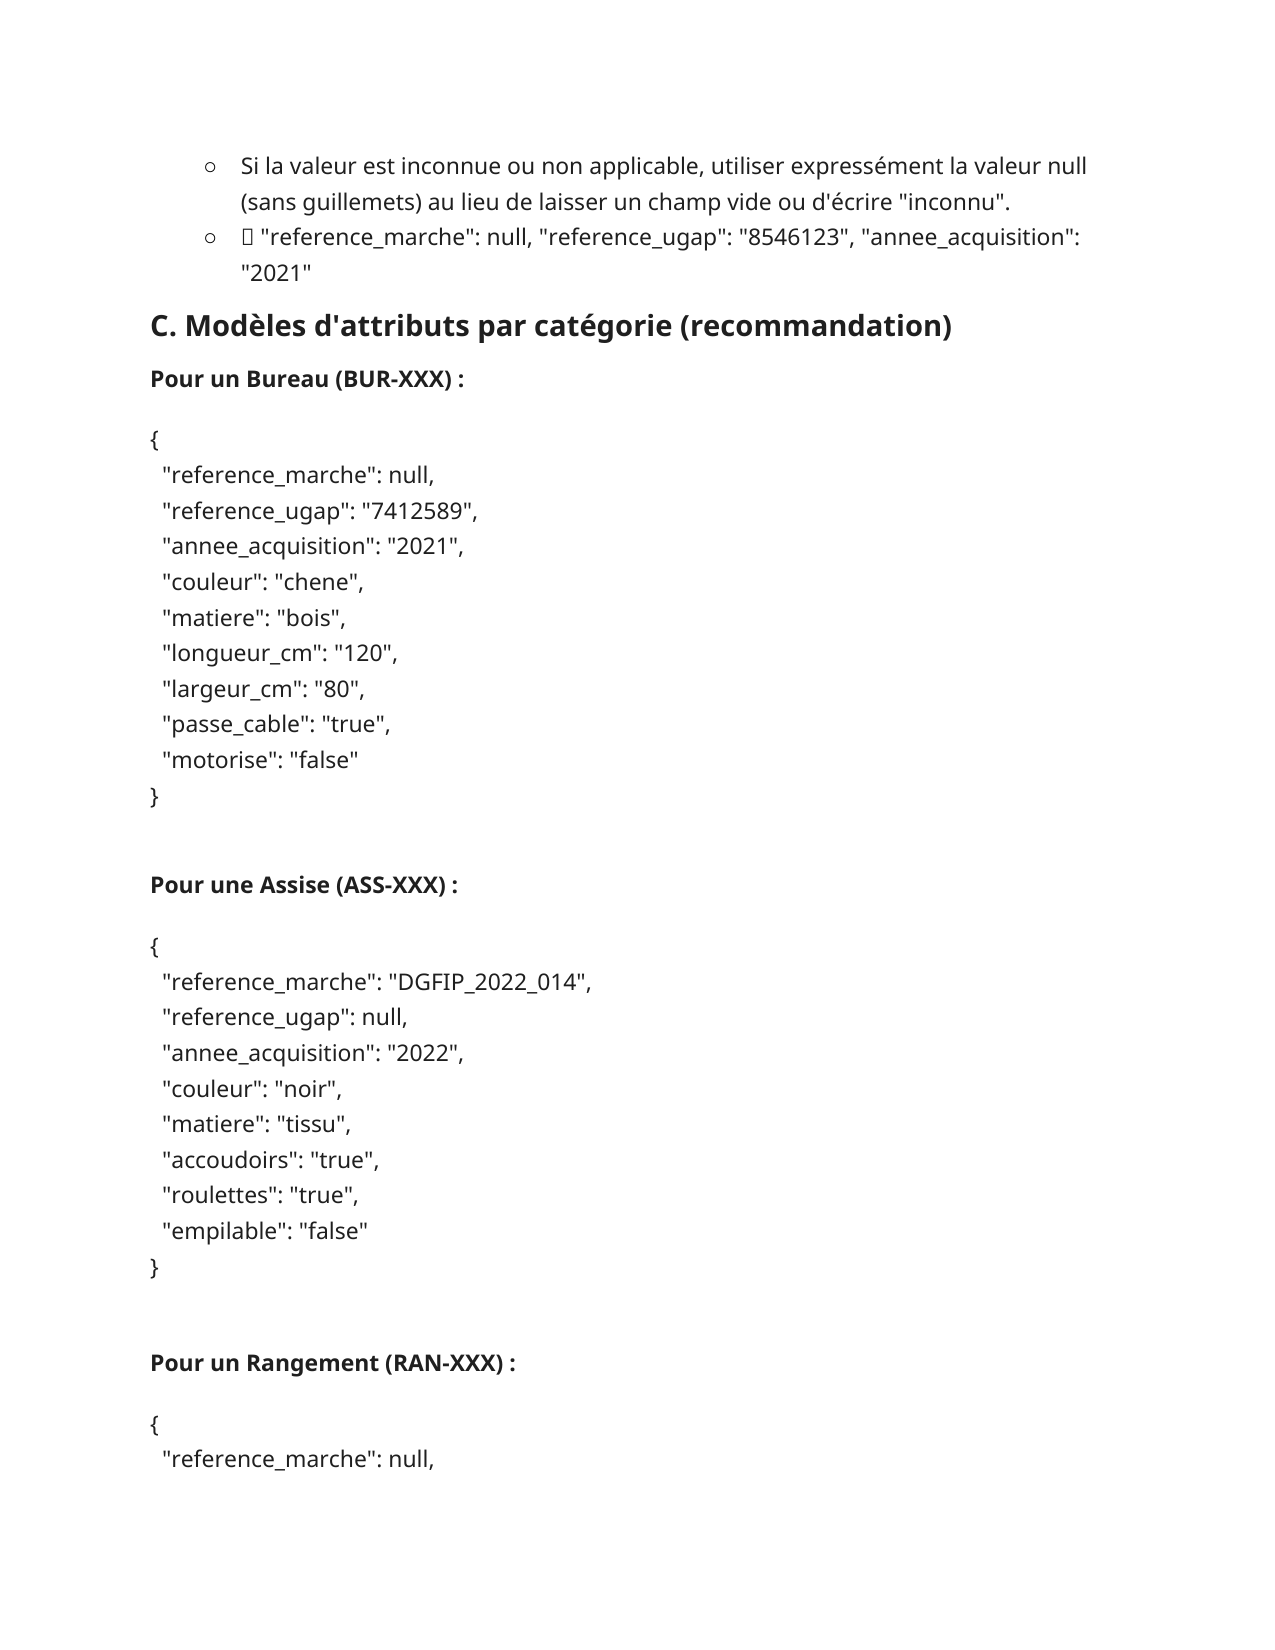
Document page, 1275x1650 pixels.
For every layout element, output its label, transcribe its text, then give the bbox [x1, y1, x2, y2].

text { "reference_marche": null, "reference_ugap": "7412589", "annee_acquisition": "2021", "couleur": "chene", "matiere": "bois", "longueur_cm": "120", "largeur_cm": "80", "passe_cable": "true", "motorise": "false" } [150, 423, 1125, 841]
subtitle C. Modèles d'attributs par catégorie (recommandation) [150, 305, 1125, 345]
list ✅ "reference_marche": null, "reference_ugap": "8546123", "annee_acquisition": "2021" [203, 221, 1125, 288]
text { "reference_marche": null, [150, 1408, 1125, 1474]
text Pour un Rangement (RAN-XXX) : [150, 1347, 1125, 1378]
text Pour un Bureau (BUR-XXX) : [150, 363, 1125, 394]
list Si la valeur est inconnue ou non applicable, utiliser expressément la valeur null (sans guillemets) au lieu de laisser un champ vide ou d'écrire "inconnu". [203, 150, 1125, 217]
text { "reference_marche": "DGFIP_2022_014", "reference_ugap": null, "annee_acquisition": "2022", "couleur": "noir", "matiere": "tissu", "accoudoirs": "true", "roulettes": "true", "empilable": "false" } [150, 930, 1125, 1318]
text Pour une Assise (ASS-XXX) : [150, 869, 1125, 901]
